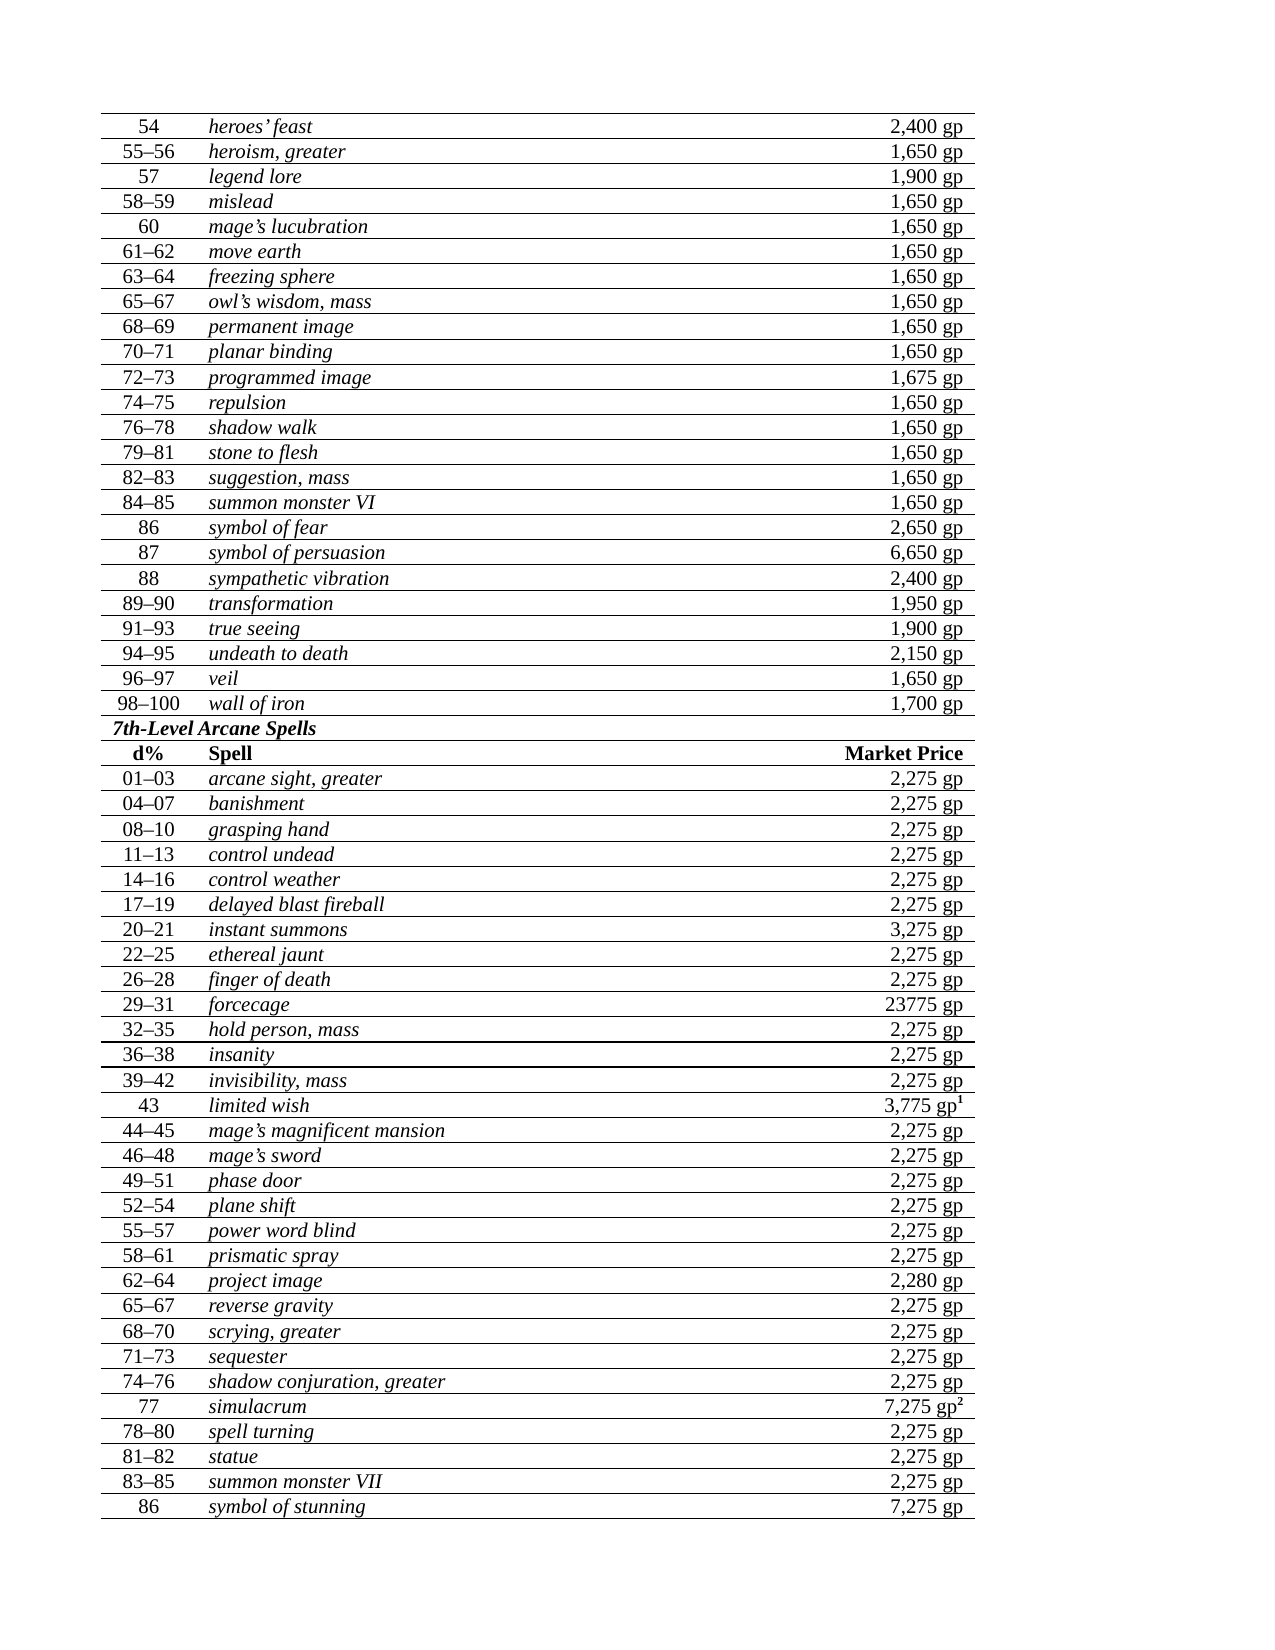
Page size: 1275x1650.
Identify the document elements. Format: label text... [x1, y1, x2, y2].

table_cell freezing sphere [196, 264, 731, 288]
table_cell instant summons [196, 917, 731, 941]
table_cell 2,275 gp [731, 791, 975, 815]
table_cell 1,650 gp [731, 666, 975, 690]
table_cell 6,650 gp [731, 540, 975, 564]
table_cell 88 [101, 565, 196, 589]
table_cell mage’s lucubration [196, 214, 731, 238]
table_cell owl’s wisdom, mass [196, 289, 731, 313]
table_cell 2,275 gp [731, 766, 975, 790]
table_cell mislead [196, 189, 731, 213]
table_cell insanity [196, 1043, 731, 1066]
table_cell 87 [101, 540, 196, 564]
table_cell 71–73 [101, 1344, 196, 1368]
table_cell 2,275 gp [731, 1168, 975, 1192]
table_cell simulacrum [196, 1394, 731, 1418]
table_cell 1,650 gp [731, 340, 975, 363]
table_cell 94–95 [101, 641, 196, 665]
table_cell 22–25 [101, 942, 196, 966]
table_cell 55–56 [101, 139, 196, 163]
table_cell 1,950 gp [731, 591, 975, 614]
table_cell 2,275 gp [731, 1218, 975, 1242]
table_cell 11–13 [101, 842, 196, 866]
table_cell d% [101, 741, 196, 765]
table_cell prismatic spray [196, 1243, 731, 1267]
table_cell 74–76 [101, 1369, 196, 1393]
table_cell 62–64 [101, 1268, 196, 1292]
table_cell invisibility, mass [196, 1068, 731, 1092]
table_cell reverse gravity [196, 1294, 731, 1317]
table_cell grasping hand [196, 816, 731, 841]
table_cell finger of death [196, 967, 731, 991]
table_cell 2,275 gp [731, 1068, 975, 1092]
table_cell 2,275 gp [731, 1243, 975, 1267]
table_cell 1,650 gp [731, 189, 975, 213]
table_cell symbol of fear [196, 515, 731, 539]
table_cell 08–10 [101, 816, 196, 841]
table_cell 1,650 gp [731, 264, 975, 288]
table_cell legend lore [196, 164, 731, 188]
table_cell 65–67 [101, 1294, 196, 1317]
table_cell arcane sight, greater [196, 766, 731, 790]
table_cell 2,275 gp [731, 1043, 975, 1066]
table_cell control undead [196, 842, 731, 866]
table_cell control weather [196, 867, 731, 891]
table_cell 14–16 [101, 867, 196, 891]
table_cell 04–07 [101, 791, 196, 815]
table_cell 61–62 [101, 239, 196, 263]
table_cell sympathetic vibration [196, 565, 731, 589]
table_cell 2,650 gp [731, 515, 975, 539]
table_cell 20–21 [101, 917, 196, 941]
table_cell 7,275 gp2 [731, 1394, 975, 1418]
table_cell spell turning [196, 1419, 731, 1443]
table_cell 01–03 [101, 766, 196, 790]
table_cell symbol of stunning [196, 1494, 731, 1518]
table_cell heroes’ feast [196, 114, 731, 138]
table_cell 2,275 gp [731, 1419, 975, 1443]
table_cell 54 [101, 114, 196, 138]
table_cell 2,275 gp [731, 967, 975, 991]
table_cell mage’s sword [196, 1143, 731, 1167]
table_cell 76–78 [101, 415, 196, 439]
table_cell transformation [196, 591, 731, 614]
table_cell 26–28 [101, 967, 196, 991]
table_cell 91–93 [101, 616, 196, 640]
table_cell 86 [101, 515, 196, 539]
table_cell 2,280 gp [731, 1268, 975, 1292]
table_cell limited wish [196, 1093, 731, 1117]
table_cell veil [196, 666, 731, 690]
table_cell 2,275 gp [731, 1118, 975, 1142]
table_cell 17–19 [101, 892, 196, 916]
table_cell 65–67 [101, 289, 196, 313]
table_cell 1,650 gp [731, 465, 975, 489]
table_cell sequester [196, 1344, 731, 1368]
table_cell power word blind [196, 1218, 731, 1242]
table_cell planar binding [196, 340, 731, 363]
table_cell 1,900 gp [731, 164, 975, 188]
table_cell 81–82 [101, 1444, 196, 1468]
table_cell 52–54 [101, 1193, 196, 1217]
table_cell 2,275 gp [731, 1444, 975, 1468]
table_cell 2,275 gp [731, 867, 975, 891]
table_cell 74–75 [101, 390, 196, 414]
table_cell 29–31 [101, 992, 196, 1016]
table_cell forcecage [196, 992, 731, 1016]
table_cell shadow walk [196, 415, 731, 439]
table_cell 79–81 [101, 440, 196, 464]
table_cell 1,650 gp [731, 239, 975, 263]
table_cell true seeing [196, 616, 731, 640]
table_cell hold person, mass [196, 1017, 731, 1041]
table_cell 2,275 gp [731, 1294, 975, 1317]
table_cell 1,675 gp [731, 365, 975, 389]
table_cell 7th-Level Arcane Spells [101, 716, 975, 740]
table_cell summon monster VII [196, 1469, 731, 1493]
table_cell 39–42 [101, 1068, 196, 1092]
table_cell symbol of persuasion [196, 540, 731, 564]
table_cell 1,650 gp [731, 415, 975, 439]
table_cell 1,700 gp [731, 691, 975, 715]
table_cell 78–80 [101, 1419, 196, 1443]
table_cell 72–73 [101, 365, 196, 389]
table_cell 1,650 gp [731, 440, 975, 464]
table_cell summon monster VI [196, 490, 731, 514]
table_cell 84–85 [101, 490, 196, 514]
table_cell 68–69 [101, 314, 196, 338]
table_cell 2,275 gp [731, 892, 975, 916]
table_cell 68–70 [101, 1319, 196, 1343]
table_cell 3,275 gp [731, 917, 975, 941]
table_cell project image [196, 1268, 731, 1292]
table_cell 2,275 gp [731, 1017, 975, 1041]
table_cell undeath to death [196, 641, 731, 665]
table_cell 2,275 gp [731, 1469, 975, 1493]
table_cell suggestion, mass [196, 465, 731, 489]
table_cell 58–59 [101, 189, 196, 213]
table_cell 3,775 gp1 [731, 1093, 975, 1117]
table_cell Market Price [731, 741, 975, 765]
table_cell Spell [196, 741, 731, 765]
table_cell move earth [196, 239, 731, 263]
table_cell permanent image [196, 314, 731, 338]
table_cell phase door [196, 1168, 731, 1192]
table_cell 2,150 gp [731, 641, 975, 665]
table_cell programmed image [196, 365, 731, 389]
table_cell 2,275 gp [731, 1193, 975, 1217]
table_cell statue [196, 1444, 731, 1468]
table_cell 58–61 [101, 1243, 196, 1267]
table_cell ethereal jaunt [196, 942, 731, 966]
table_cell 1,650 gp [731, 139, 975, 163]
table_cell 70–71 [101, 340, 196, 363]
table_cell plane shift [196, 1193, 731, 1217]
table_cell stone to flesh [196, 440, 731, 464]
table_cell 7,275 gp [731, 1494, 975, 1518]
table_cell 2,275 gp [731, 816, 975, 841]
table_cell 98–100 [101, 691, 196, 715]
table_cell 2,275 gp [731, 1344, 975, 1368]
table_cell scrying, greater [196, 1319, 731, 1343]
table_cell mage’s magnificent mansion [196, 1118, 731, 1142]
table_cell 89–90 [101, 591, 196, 614]
table_cell 2,275 gp [731, 1369, 975, 1393]
table_cell 2,275 gp [731, 1319, 975, 1343]
table_cell 2,400 gp [731, 114, 975, 138]
table_cell 2,400 gp [731, 565, 975, 589]
table_cell 2,275 gp [731, 1143, 975, 1167]
table_cell 96–97 [101, 666, 196, 690]
table_cell 1,650 gp [731, 314, 975, 338]
table_cell 1,650 gp [731, 490, 975, 514]
table_cell 57 [101, 164, 196, 188]
table_cell delayed blast fireball [196, 892, 731, 916]
table_cell 1,900 gp [731, 616, 975, 640]
table_cell 43 [101, 1093, 196, 1117]
table_cell 55–57 [101, 1218, 196, 1242]
table_cell wall of iron [196, 691, 731, 715]
table_cell 63–64 [101, 264, 196, 288]
table_cell 82–83 [101, 465, 196, 489]
table_cell 46–48 [101, 1143, 196, 1167]
table_cell repulsion [196, 390, 731, 414]
table_cell 86 [101, 1494, 196, 1518]
table_cell 36–38 [101, 1043, 196, 1066]
table_cell 1,650 gp [731, 214, 975, 238]
table_cell 1,650 gp [731, 289, 975, 313]
table_cell 1,650 gp [731, 390, 975, 414]
table_cell 83–85 [101, 1469, 196, 1493]
table_cell shadow conjuration, greater [196, 1369, 731, 1393]
table_cell 23775 gp [731, 992, 975, 1016]
table_cell 2,275 gp [731, 942, 975, 966]
table_cell 60 [101, 214, 196, 238]
table_cell 44–45 [101, 1118, 196, 1142]
table_cell 77 [101, 1394, 196, 1418]
table_cell 32–35 [101, 1017, 196, 1041]
table_cell heroism, greater [196, 139, 731, 163]
table_cell 2,275 gp [731, 842, 975, 866]
table_cell banishment [196, 791, 731, 815]
table_cell 49–51 [101, 1168, 196, 1192]
